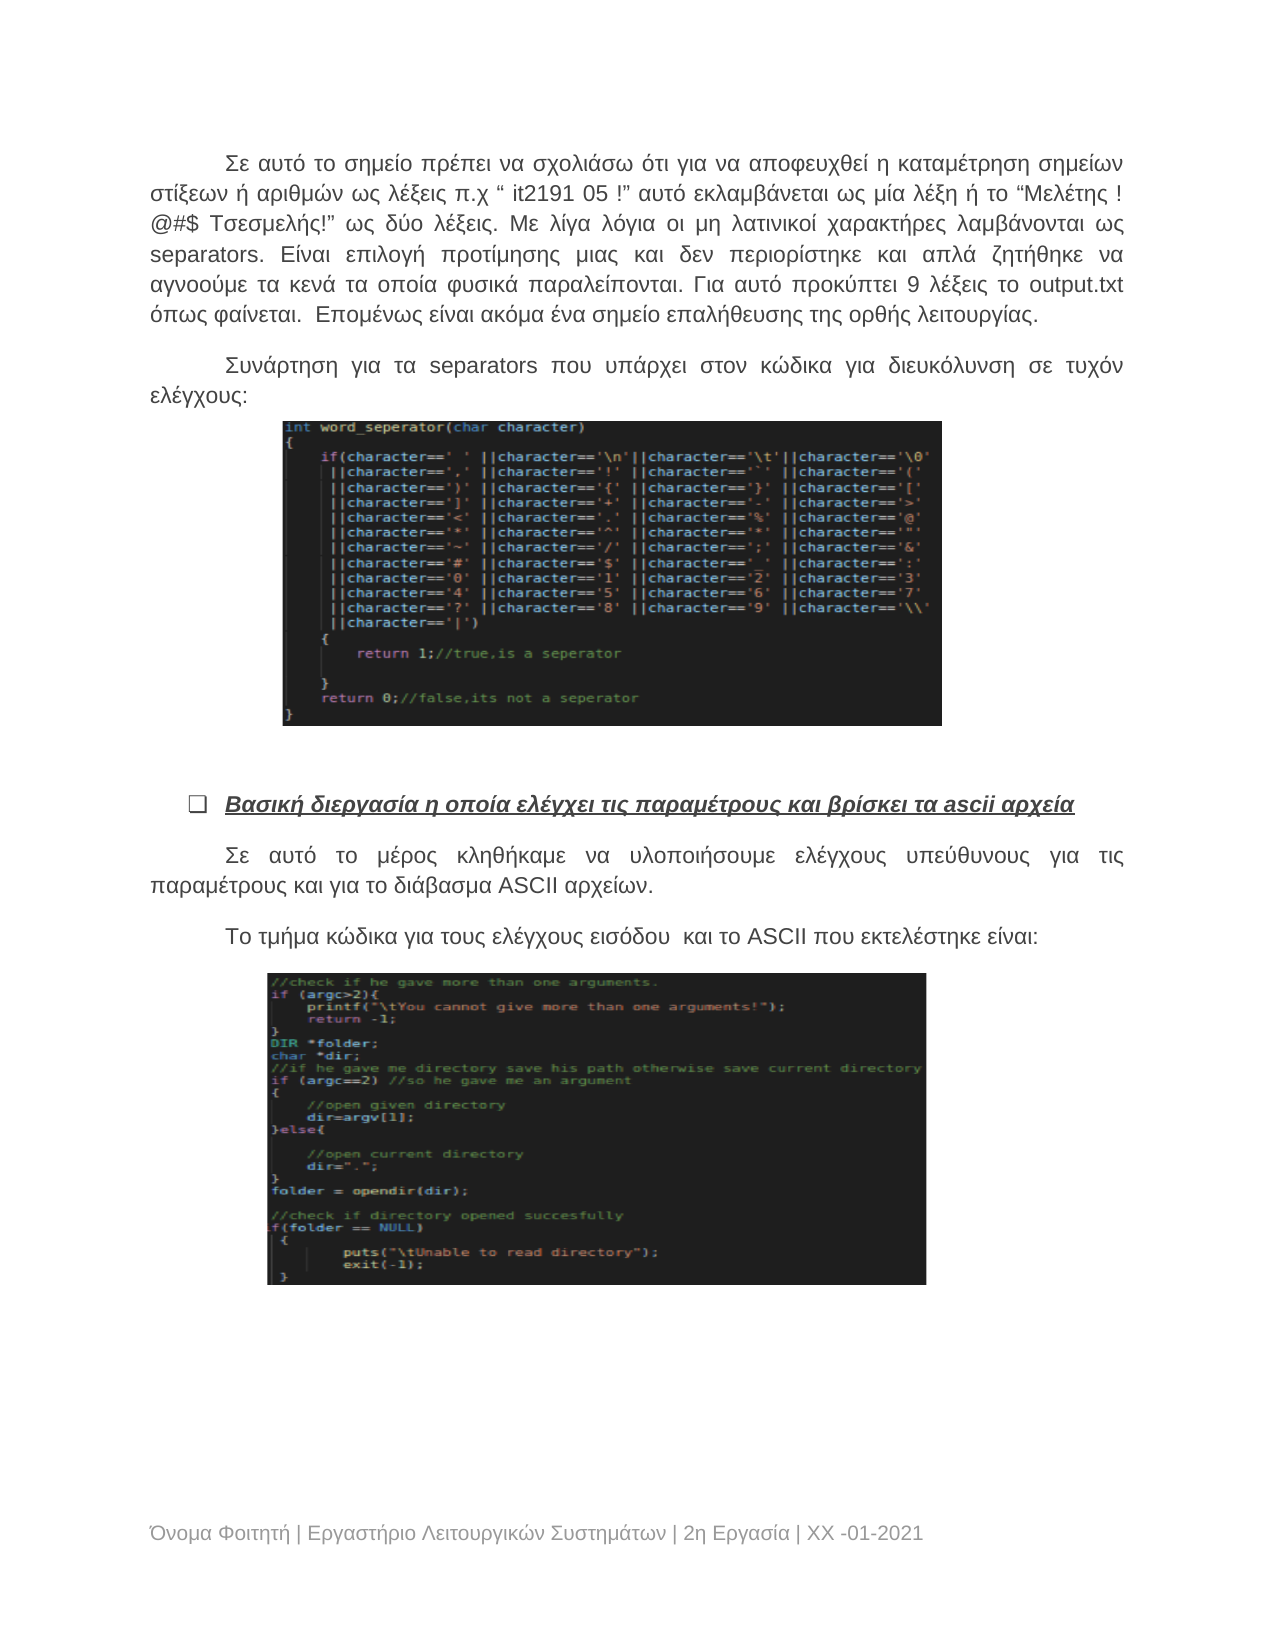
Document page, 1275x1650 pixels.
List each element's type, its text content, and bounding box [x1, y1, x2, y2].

text Σε αυτό το μέρος κληθήκαμε να υλοποιήσουμε ελέγχους υπεύθυνους για τις παραμέτρους και για το διάβασμα ASCII αρχείων. [150, 842, 1125, 898]
text Σε αυτό το σημείο πρέπει να σχολιάσω ότι για να αποφευχθεί η καταμέτρηση σημείων στίξεων ή αριθμών ως λέξεις π.χ “ it2191 05 !” αυτό εκλαμβάνεται ως μία λέξη ή το “Μελέτης !@#$ Τσεσμελής!” ως δύο λέξεις. Με λίγα λόγια οι μη λατινικοί χαρακτήρες λαμβάνονται ως separators. Είναι επιλογή προτίμησης μιας και δεν περιορίστηκε και απλά ζητήθηκε να αγνοούμε τα κενά τα οποία φυσικά παραλείπονται. Για αυτό προκύπτει 9 λέξεις το output.txt όπως φαίνεται. Επομένως είναι ακόμα ένα σημείο επαλήθευσης της ορθής λειτουργίας. [150, 150, 1125, 327]
text Το τμήμα κώδικα για τους ελέγχους εισόδου και το ASCII που εκτελέστηκε είναι: [150, 923, 1125, 949]
picture [282, 421, 942, 726]
list Βασική διεργασία η οποία ελέγχει τις παραμέτρους και βρίσκει τα ascii αρχεία [187, 791, 1125, 817]
text Συνάρτηση για τα separators που υπάρχει στον κώδικα για διευκόλυνση σε τυχόν ελέγχους: [150, 352, 1125, 409]
picture [267, 973, 927, 1285]
